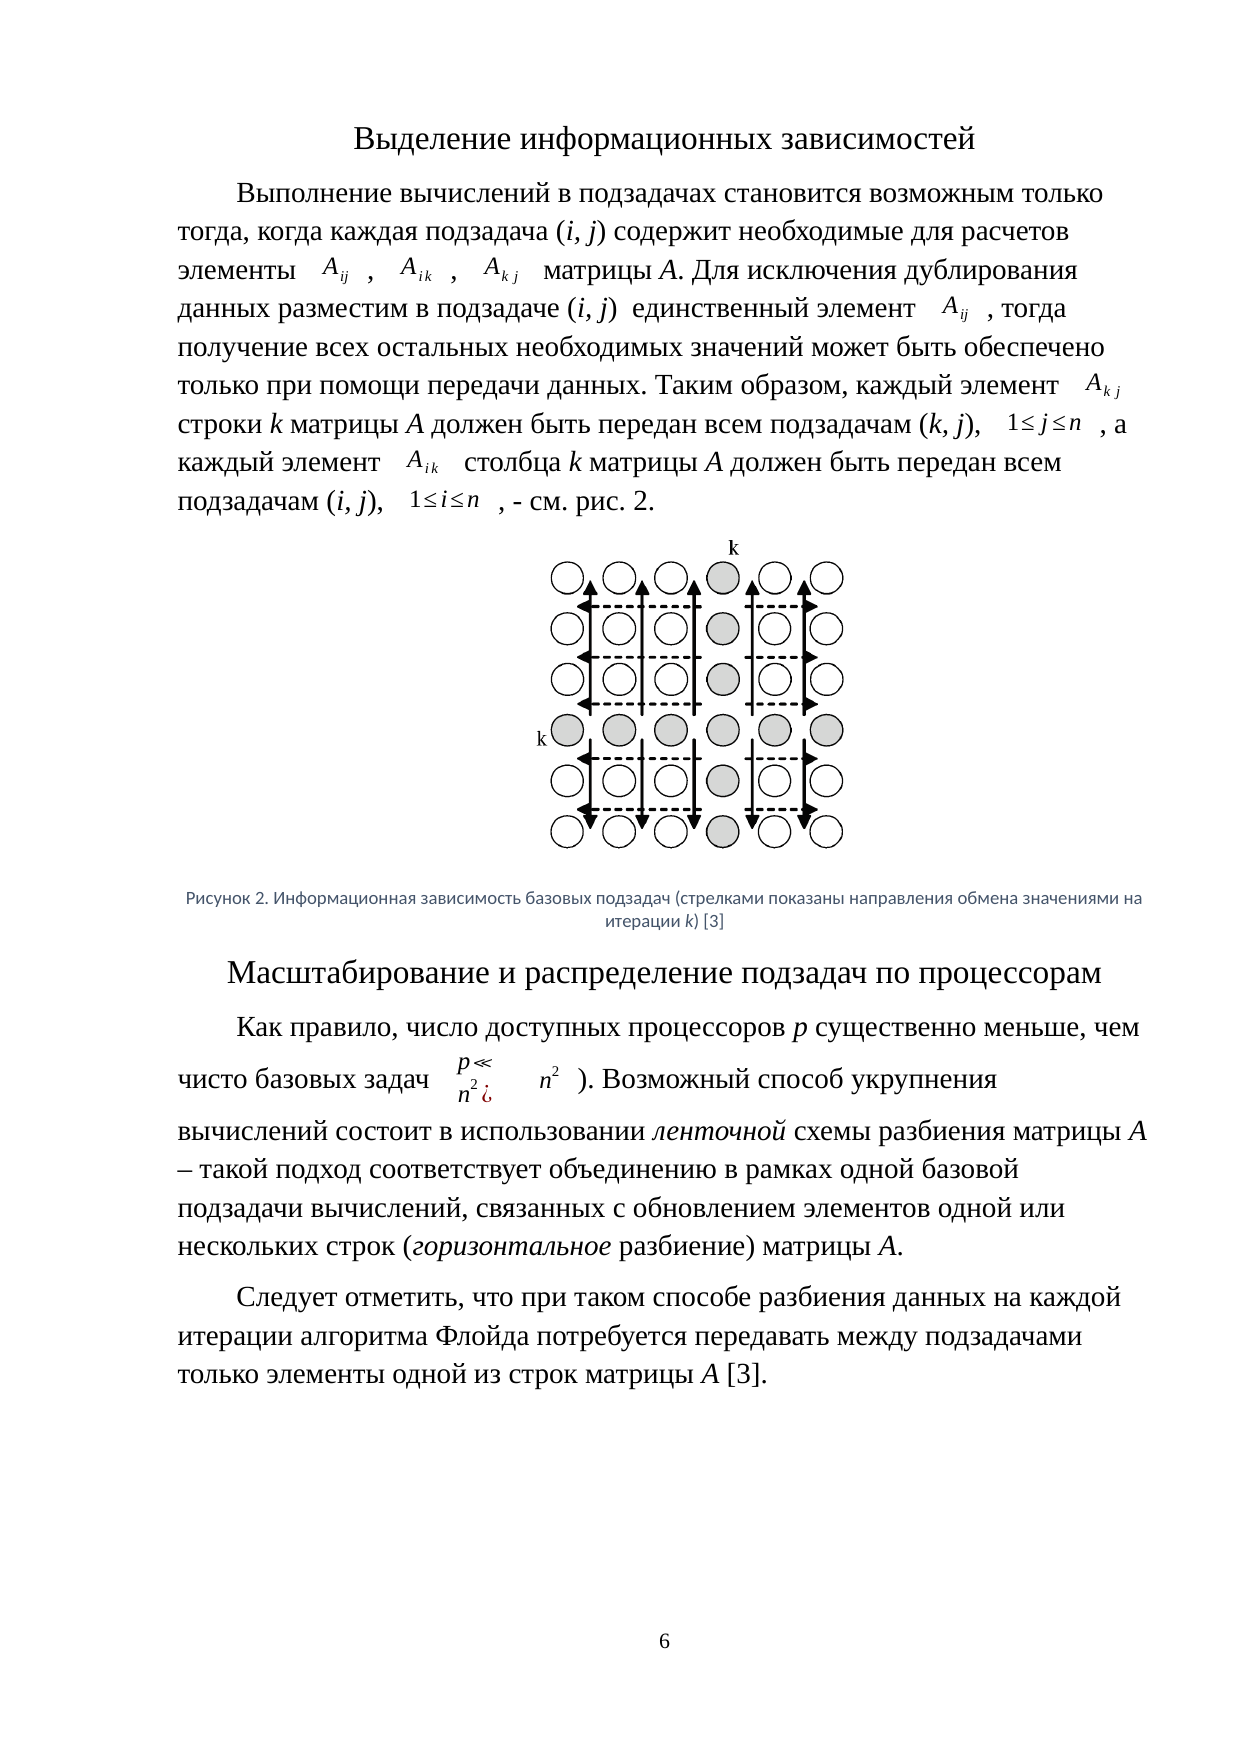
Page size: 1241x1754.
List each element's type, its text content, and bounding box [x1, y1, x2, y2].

text Как правило, число доступных процессоров p существенно меньше, чем чисто базовых задач ). Возможный способ укрупнения вычислений состоит в использовании ленточной схемы разбиения матрицы A – такой подход соответствует объединению в рамках одной базовой подзадачи вычислений, связанных с обновлением элементов одной или нескольких строк (горизонтальное разбиение) матрицы A. [177, 1009, 1152, 1262]
text Масштабирование и распределение подзадач по процессорам [177, 953, 1152, 991]
text Выполнение вычислений в подзадачах становится возможным только тогда, когда каждая подзадача (i, j) содержит необходимые для расчетов элементы , , матрицы A. Для исключения дублирования данных разместим в подзадаче (i, j) единственный элемент , тогда получение всех остальных необходимых значений может быть обеспечено только при помощи передачи данных. Таким образом, каждый элемент строки k матрицы A должен быть передан всем подзадачам (k, j), , а каждый элемент столбца k матрицы A должен быть передан всем подзадачам (i, j), , - см. рис. 2. [177, 175, 1152, 517]
picture [523, 534, 865, 870]
text Выделение информационных зависимостей [177, 118, 1152, 156]
text Рисунок 2. Информационная зависимость базовых подзадач (стрелками показаны направления обмена значениями на итерации k) [3] [177, 886, 1152, 932]
text Следует отметить, что при таком способе разбиения данных на каждой итерации алгоритма Флойда потребуется передавать между подзадачами только элементы одной из строк матрицы A [3]. [177, 1279, 1152, 1390]
